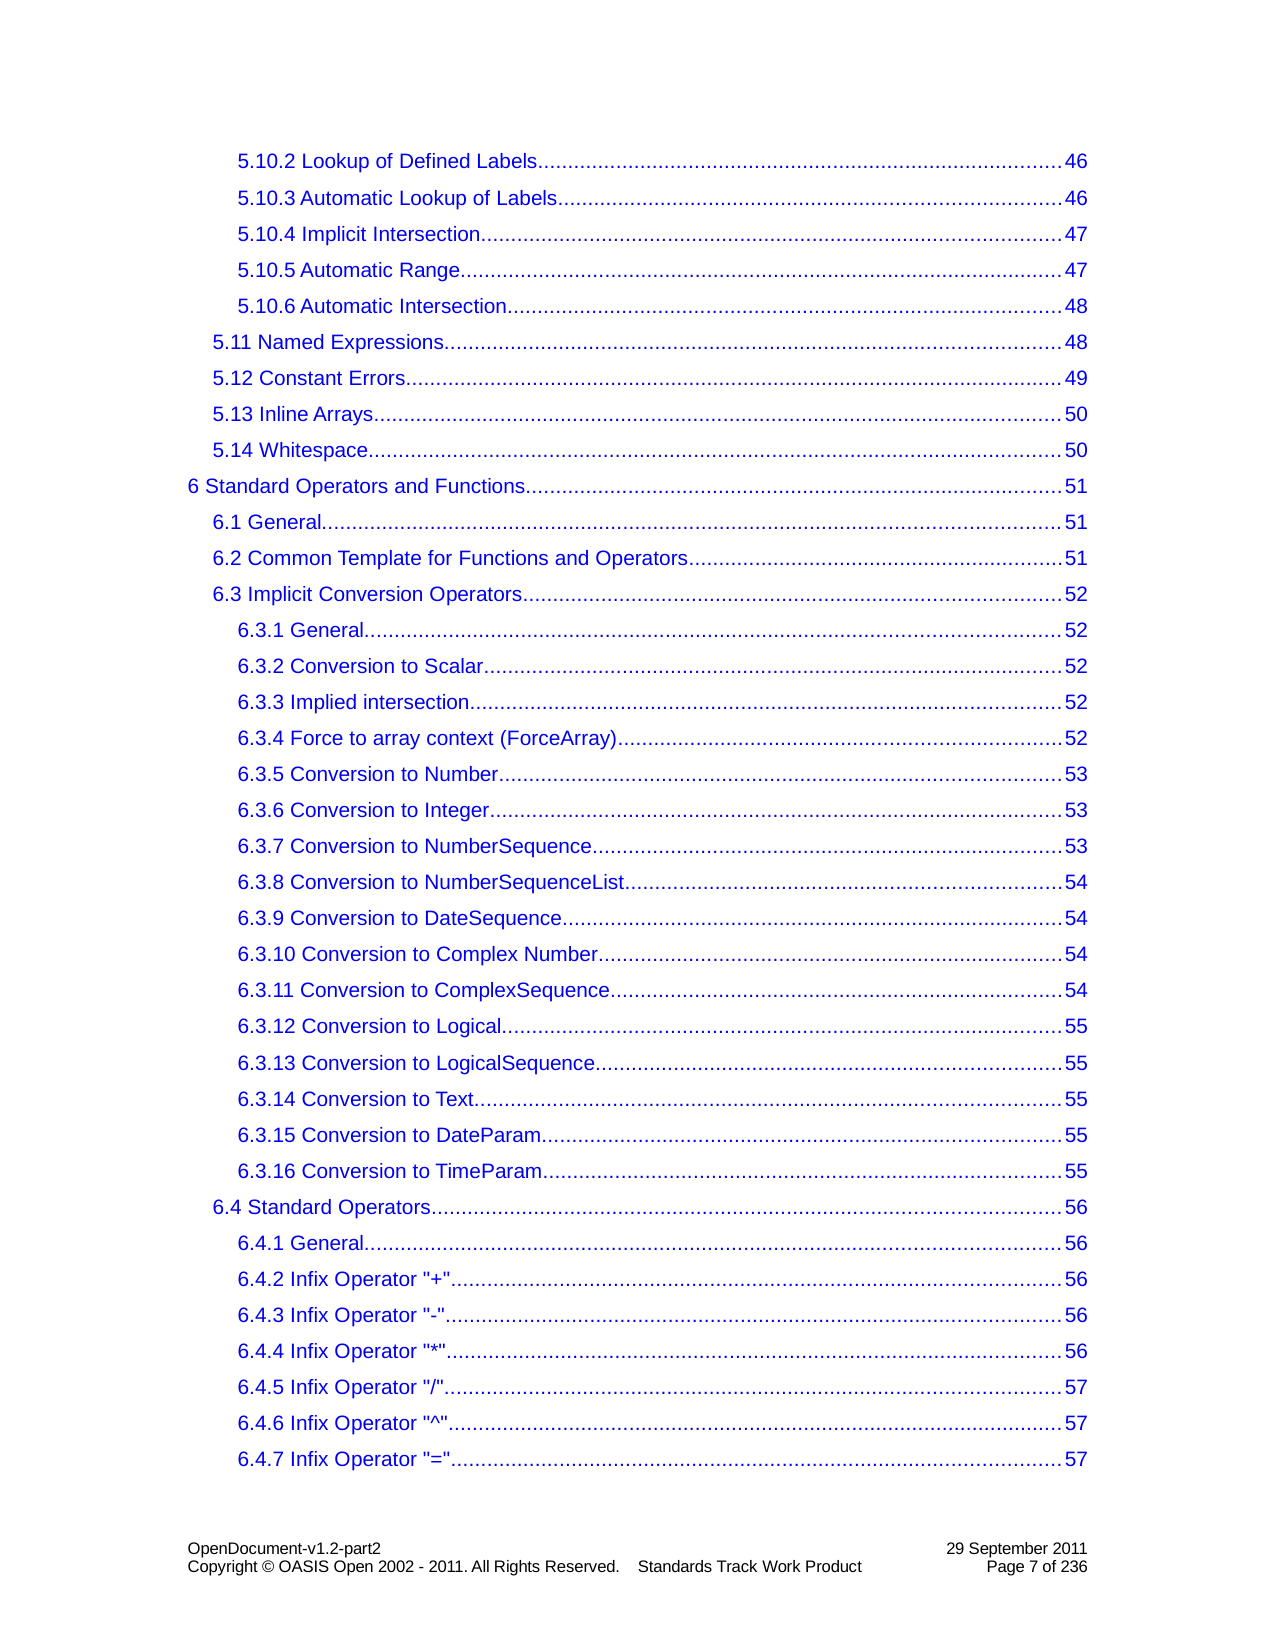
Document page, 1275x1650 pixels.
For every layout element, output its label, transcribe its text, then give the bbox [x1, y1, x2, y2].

text 5.13 Inline Arrays 50 [212, 402, 1088, 426]
text 6.4.5 Infix Operator "/" 57 [237, 1375, 1088, 1399]
text 6 Standard Operators and Functions 51 [187, 474, 1088, 498]
text 6.2 Common Template for Functions and Operators 51 [212, 546, 1088, 570]
text 6.3.8 Conversion to NumberSequenceList 54 [237, 871, 1088, 894]
text 6.4.7 Infix Operator "=" 57 [237, 1447, 1088, 1471]
text 5.10.6 Automatic Intersection 48 [237, 294, 1088, 318]
text 6.4.6 Infix Operator "^" 57 [237, 1411, 1088, 1435]
text 6.3 Implicit Conversion Operators 52 [212, 582, 1088, 606]
text 5.11 Named Expressions 48 [212, 330, 1088, 354]
text 6.3.12 Conversion to Logical 55 [237, 1015, 1088, 1038]
text 6.3.14 Conversion to Text 55 [237, 1087, 1088, 1111]
text 6.3.9 Conversion to DateSequence 54 [237, 907, 1088, 930]
text 6.4 Standard Operators 56 [212, 1195, 1088, 1219]
text 5.10.4 Implicit Intersection 47 [237, 222, 1088, 246]
text 6.4.2 Infix Operator "+" 56 [237, 1267, 1088, 1291]
text 5.10.5 Automatic Range 47 [237, 258, 1088, 282]
text 5.14 Whitespace 50 [212, 438, 1088, 462]
text 6.3.15 Conversion to DateParam 55 [237, 1123, 1088, 1147]
text 6.3.13 Conversion to LogicalSequence 55 [237, 1051, 1088, 1074]
text 6.3.3 Implied intersection 52 [237, 691, 1088, 714]
text 6.3.11 Conversion to ComplexSequence 54 [237, 979, 1088, 1002]
text 5.10.3 Automatic Lookup of Labels 46 [237, 186, 1088, 209]
text 6.4.1 General 56 [237, 1231, 1088, 1255]
text 5.12 Constant Errors 49 [212, 366, 1088, 390]
text 6.3.4 Force to array context (ForceArray) 52 [237, 727, 1088, 750]
text 6.3.2 Conversion to Scalar 52 [237, 654, 1088, 678]
text 6.3.10 Conversion to Complex Number 54 [237, 943, 1088, 966]
text 6.3.5 Conversion to Number 53 [237, 763, 1088, 786]
text 6.1 General 51 [212, 510, 1088, 534]
text 6.3.6 Conversion to Integer 53 [237, 799, 1088, 822]
text 6.3.16 Conversion to TimeParam 55 [237, 1159, 1088, 1183]
text 6.4.4 Infix Operator "*" 56 [237, 1339, 1088, 1363]
text 6.3.1 General 52 [237, 618, 1088, 642]
text 5.10.2 Lookup of Defined Labels 46 [237, 150, 1088, 173]
text 6.3.7 Conversion to NumberSequence 53 [237, 835, 1088, 858]
text 6.4.3 Infix Operator "-" 56 [237, 1303, 1088, 1327]
